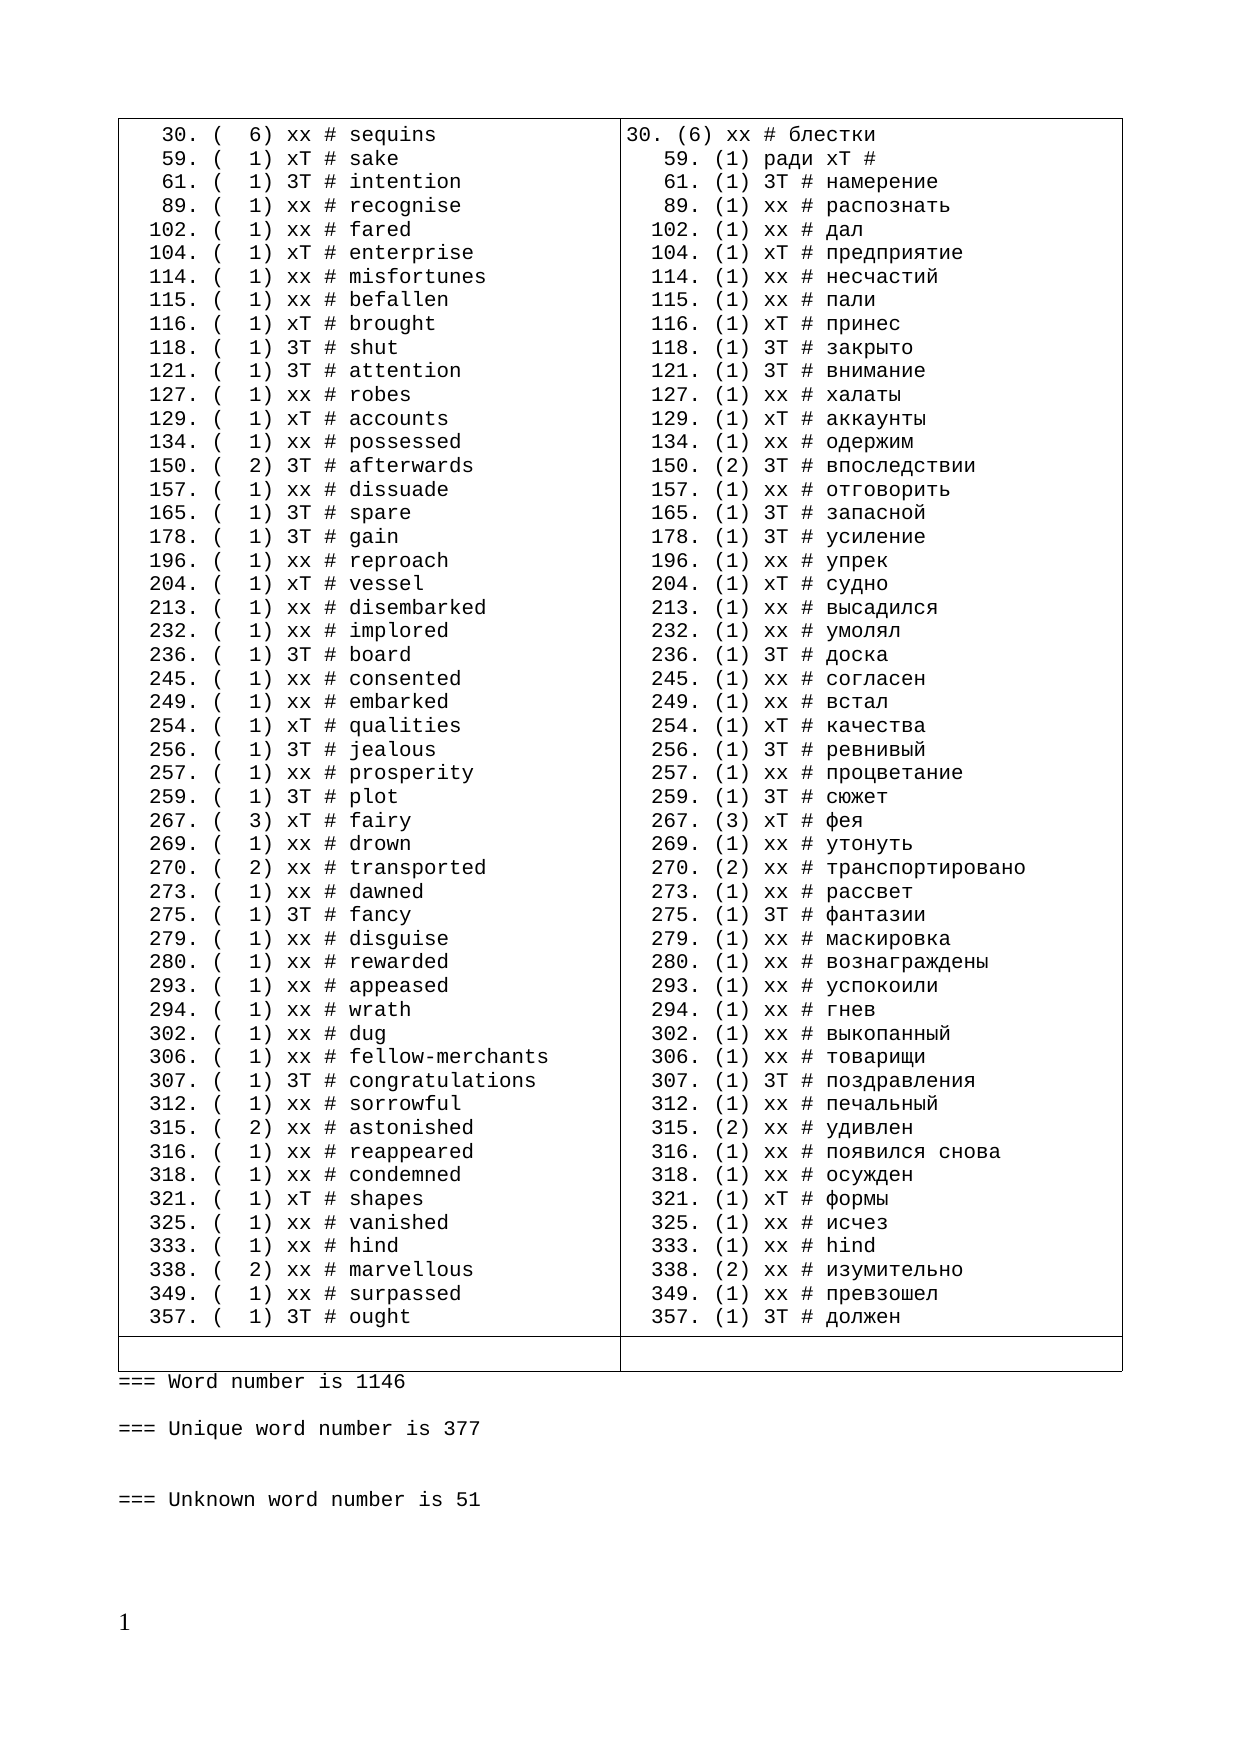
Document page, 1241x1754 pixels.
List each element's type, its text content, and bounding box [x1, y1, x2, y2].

table_header 30. (6) хх # блестки 59. (1) ради xT # 61. (1) 3T # намерение 89. (1) хх # распознать 102. (1) хх # дал 104. (1) xT # предприятие 114. (1) хх # несчастий 115. (1) хх # пали 116. (1) xT # принес 118. (1) 3T # закрыто 121. (1) 3T # внимание 127. (1) хх # халаты 129. (1) xT # аккаунты 134. (1) хх # одержим 150. (2) 3T # впоследствии 157. (1) хх # отговорить 165. (1) 3T # запасной 178. (1) 3T # усиление 196. (1) хх # упрек 204. (1) xT # судно 213. (1) хх # высадился 232. (1) хх # умолял 236. (1) 3T # доска 245. (1) хх # согласен 249. (1) хх # встал 254. (1) хТ # качества 256. (1) 3T # ревнивый 257. (1) хх # процветание 259. (1) 3T # сюжет 267. (3) хТ # фея 269. (1) хх # утонуть 270. (2) хх # транспортировано 273. (1) хх # рассвет 275. (1) 3T # фантазии 279. (1) хх # маскировка 280. (1) хх # вознаграждены 293. (1) хх # успокоили 294. (1) хх # гнев 302. (1) хх # выкопанный 306. (1) хх # товарищи 307. (1) 3T # поздравления 312. (1) хх # печальный 315. (2) хх # удивлен 316. (1) хх # появился снова 318. (1) хх # осужден 321. (1) xT # формы 325. (1) хх # исчез 333. (1) xx # hind 338. (2) хх # изумительно 349. (1) хх # превзошел 357. (1) 3T # должен [621, 119, 1122, 1336]
table_cell [621, 1337, 1122, 1371]
text === Unknown word number is 51 [118, 1489, 1122, 1513]
text === Unique word number is 377 [118, 1418, 1122, 1442]
text === Word number is 1146 [118, 1372, 1122, 1394]
table_header 30. ( 6) xx # sequins 59. ( 1) xT # sake 61. ( 1) 3T # intention 89. ( 1) xx # recognise 102. ( 1) xx # fared 104. ( 1) xT # enterprise 114. ( 1) xx # misfortunes 115. ( 1) xx # befallen 116. ( 1) xT # brought 118. ( 1) 3T # shut 121. ( 1) 3T # attention 127. ( 1) xx # robes 129. ( 1) xT # accounts 134. ( 1) xx # possessed 150. ( 2) 3T # afterwards 157. ( 1) xx # dissuade 165. ( 1) 3T # spare 178. ( 1) 3T # gain 196. ( 1) xx # reproach 204. ( 1) xT # vessel 213. ( 1) xx # disembarked 232. ( 1) xx # implored 236. ( 1) 3T # board 245. ( 1) xx # consented 249. ( 1) xx # embarked 254. ( 1) xT # qualities 256. ( 1) 3T # jealous 257. ( 1) xx # prosperity 259. ( 1) 3T # plot 267. ( 3) xT # fairy 269. ( 1) xx # drown 270. ( 2) xx # transported 273. ( 1) xx # dawned 275. ( 1) 3T # fancy 279. ( 1) xx # disguise 280. ( 1) xx # rewarded 293. ( 1) xx # appeased 294. ( 1) xx # wrath 302. ( 1) xx # dug 306. ( 1) xx # fellow-merchants 307. ( 1) 3T # congratulations 312. ( 1) xx # sorrowful 315. ( 2) xx # astonished 316. ( 1) xx # reappeared 318. ( 1) xx # condemned 321. ( 1) xT # shapes 325. ( 1) xx # vanished 333. ( 1) xx # hind 338. ( 2) xx # marvellous 349. ( 1) xx # surpassed 357. ( 1) 3T # ought [119, 119, 620, 1336]
table_cell [119, 1337, 620, 1371]
